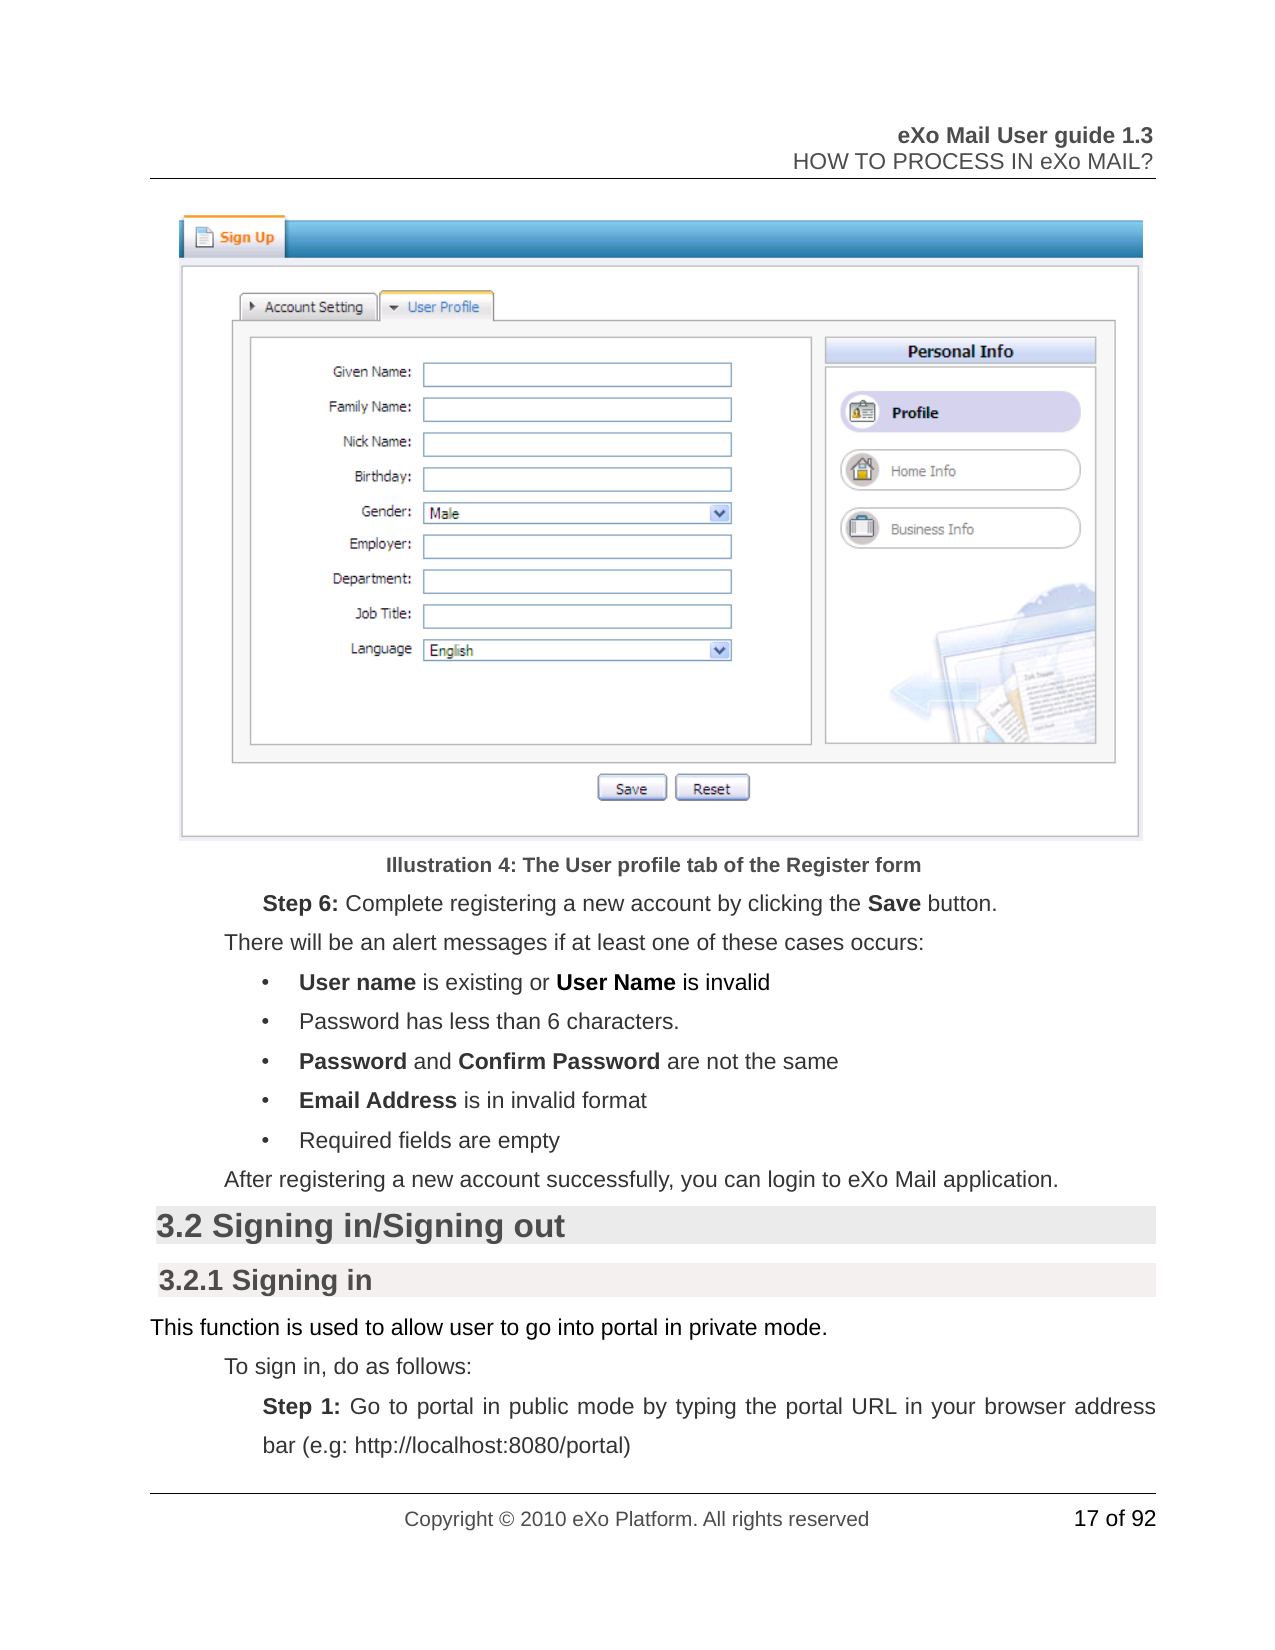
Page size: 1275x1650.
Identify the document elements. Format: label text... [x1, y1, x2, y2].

list Required fields are empty [261, 1127, 1156, 1153]
text This function is used to allow user to go into portal in private mode. [150, 1314, 1156, 1340]
list Illustration 4: The User profile tab of the Register form [172, 227, 1136, 877]
list Password has less than 6 characters. [261, 1008, 1156, 1035]
list Email Address is in invalid format [261, 1087, 1156, 1114]
list Step 6: Complete registering a new account by clicking the Save button. [225, 208, 1156, 916]
list Password and Confirm Password are not the same [261, 1048, 1156, 1074]
subtitle Signing in/Signing out [156, 1206, 1156, 1244]
list Step 1: Go to portal in public mode by typing the portal URL in your browser address bar (e.g: http://localhost:8080/portal) [225, 1393, 1156, 1458]
list User name is existing or User Name is invalid [261, 969, 1156, 995]
text To sign in, do as follows: [224, 1353, 1156, 1379]
text There will be an alert messages if at least one of these cases occurs: [224, 929, 1156, 956]
subtitle Signing in [158, 1263, 1156, 1297]
text After registering a new account successfully, you can login to eXo Mail application. [224, 1166, 1156, 1193]
picture [179, 214, 1143, 841]
